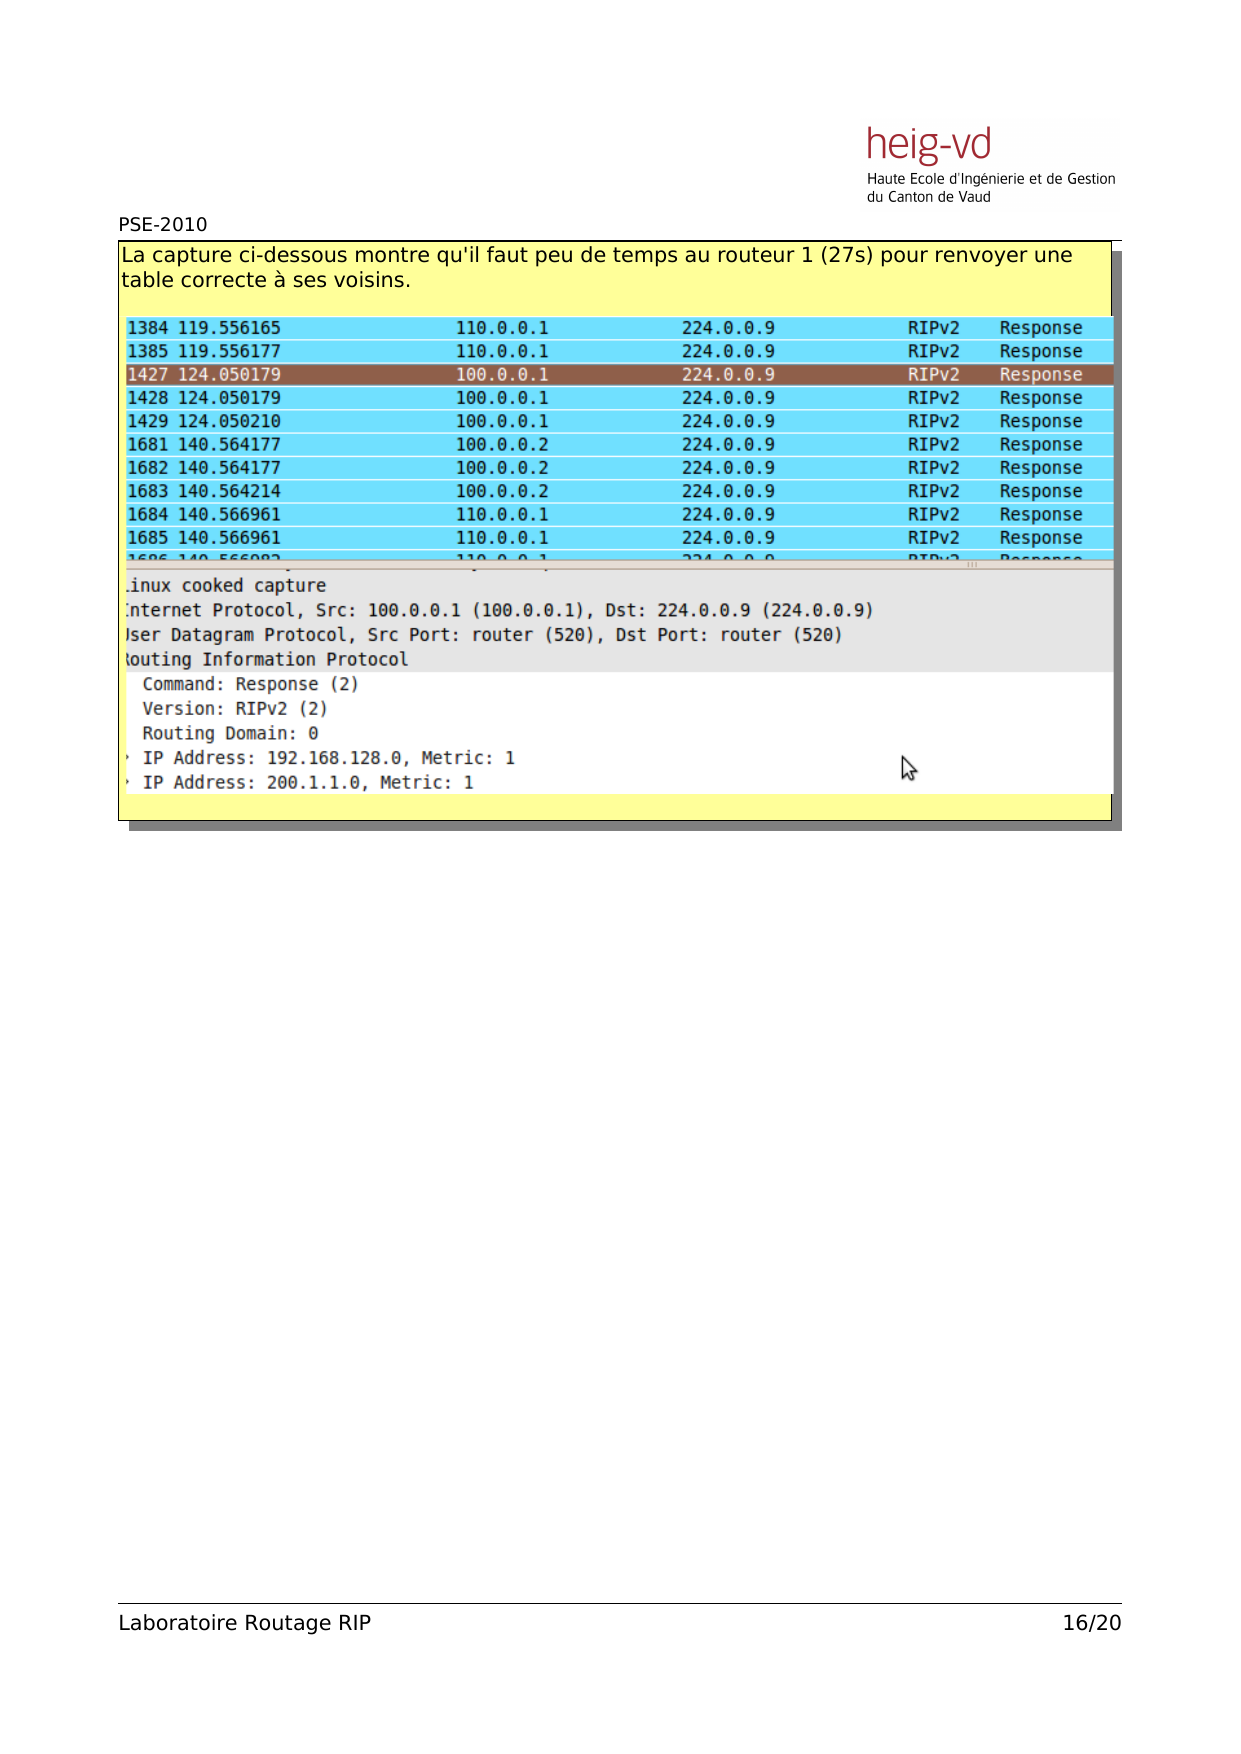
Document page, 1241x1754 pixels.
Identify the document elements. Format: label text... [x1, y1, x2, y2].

picture [860, 118, 1121, 212]
picture [126, 316, 1114, 794]
text La capture ci-dessous montre qu'il faut peu de temps au routeur 1 (27s) pour renvoyer une table correcte à ses voisins. [119, 242, 1111, 289]
